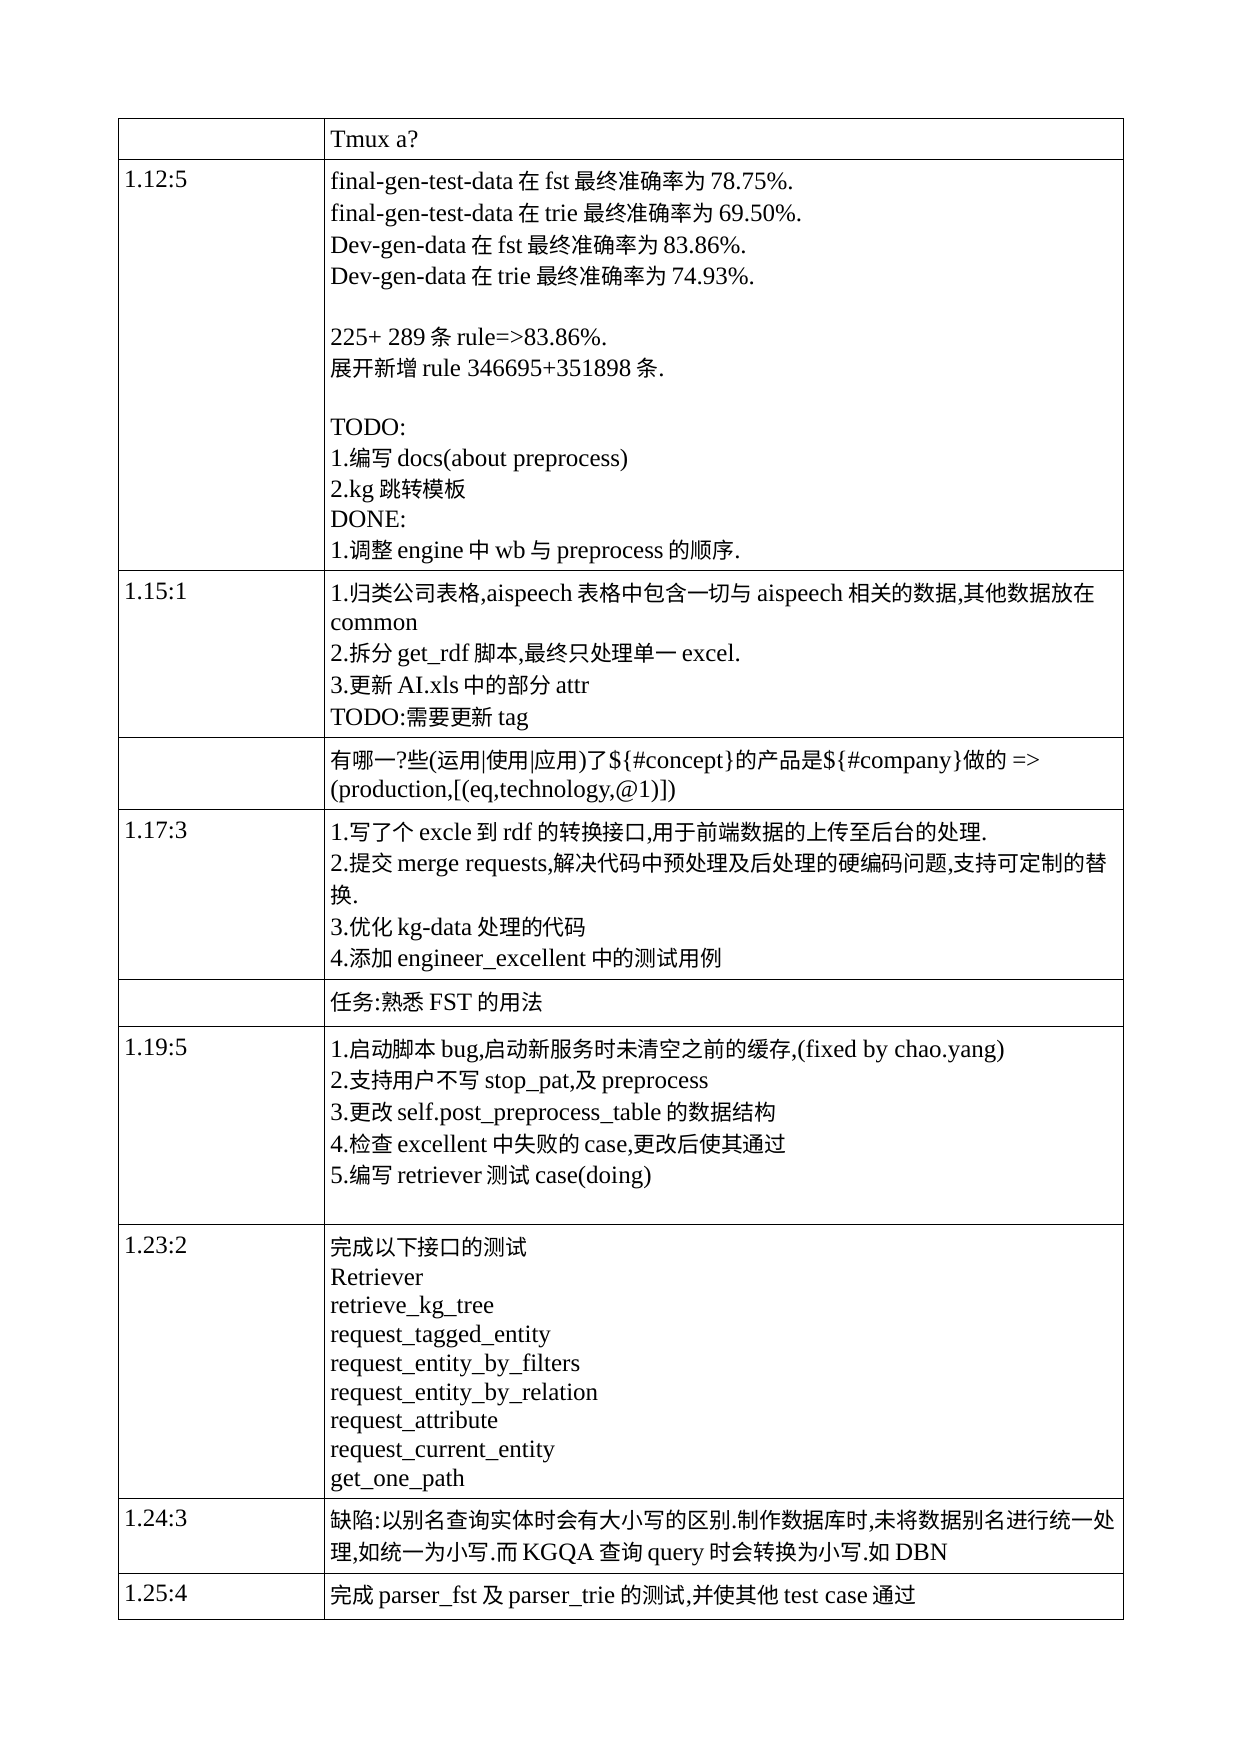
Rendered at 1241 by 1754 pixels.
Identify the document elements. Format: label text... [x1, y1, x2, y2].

table_cell 完成parser_fst及parser_trie的测试,并使其他test case通过 [325, 1574, 1123, 1619]
table_cell 缺陷:以别名查询实体时会有大小写的区别.制作数据库时,未将数据别名进行统一处理,如统一为小写.而KGQA查询query时会转换为小写.如DBN [325, 1499, 1123, 1572]
table_cell [119, 119, 324, 158]
table_cell 完成以下接口的测试 Retriever retrieve_kg_tree request_tagged_entity request_entity_by_filters request_entity_by_relation request_attribute request_current_entity get_one_path [325, 1225, 1123, 1498]
table_cell [119, 980, 324, 1026]
table_cell 1.23:2 [119, 1225, 324, 1498]
table_cell 1.19:5 [119, 1027, 324, 1224]
table_cell final-gen-test-data在fst最终准确率为78.75%. final-gen-test-data在trie最终准确率为69.50%. Dev-gen-data在fst最终准确率为83.86%. Dev-gen-data在trie最终准确率为74.93%. 225+ 289条rule=>83.86%. 展开新增rule 346695+351898条. TODO: 1.编写docs(about preprocess) 2.kg跳转模板 DONE: 1.调整engine中wb与preprocess的顺序. [325, 160, 1123, 570]
table_cell 任务:熟悉FST的用法 [325, 980, 1123, 1026]
table_cell 1.写了个excle到rdf的转换接口,用于前端数据的上传至后台的处理. 2.提交merge requests,解决代码中预处理及后处理的硬编码问题,支持可定制的替换. 3.优化kg-data处理的代码 4.添加engineer_excellent中的测试用例 [325, 810, 1123, 979]
table_cell 1.17:3 [119, 810, 324, 979]
table_cell Tmux a? [325, 119, 1123, 158]
table_cell 1.25:4 [119, 1574, 324, 1619]
table_cell 1.24:3 [119, 1499, 324, 1572]
table_cell 1.12:5 [119, 160, 324, 570]
table_cell 有哪一?些(运用|使用|应用)了${#concept}的产品是${#company}做的 => (production,[(eq,technology,@1)]) [325, 738, 1123, 809]
table_cell [119, 738, 324, 809]
table_cell 1.15:1 [119, 571, 324, 737]
table_cell 1.归类公司表格,aispeech表格中包含一切与aispeech相关的数据,其他数据放在common 2.拆分get_rdf脚本,最终只处理单一excel. 3.更新AI.xls中的部分attr TODO:需要更新tag [325, 571, 1123, 737]
table_cell 1.启动脚本bug,启动新服务时未清空之前的缓存,(fixed by chao.yang) 2.支持用户不写stop_pat,及preprocess 3.更改self.post_preprocess_table的数据结构 4.检查excellent中失败的case,更改后使其通过 5.编写retriever测试case(doing) [325, 1027, 1123, 1224]
